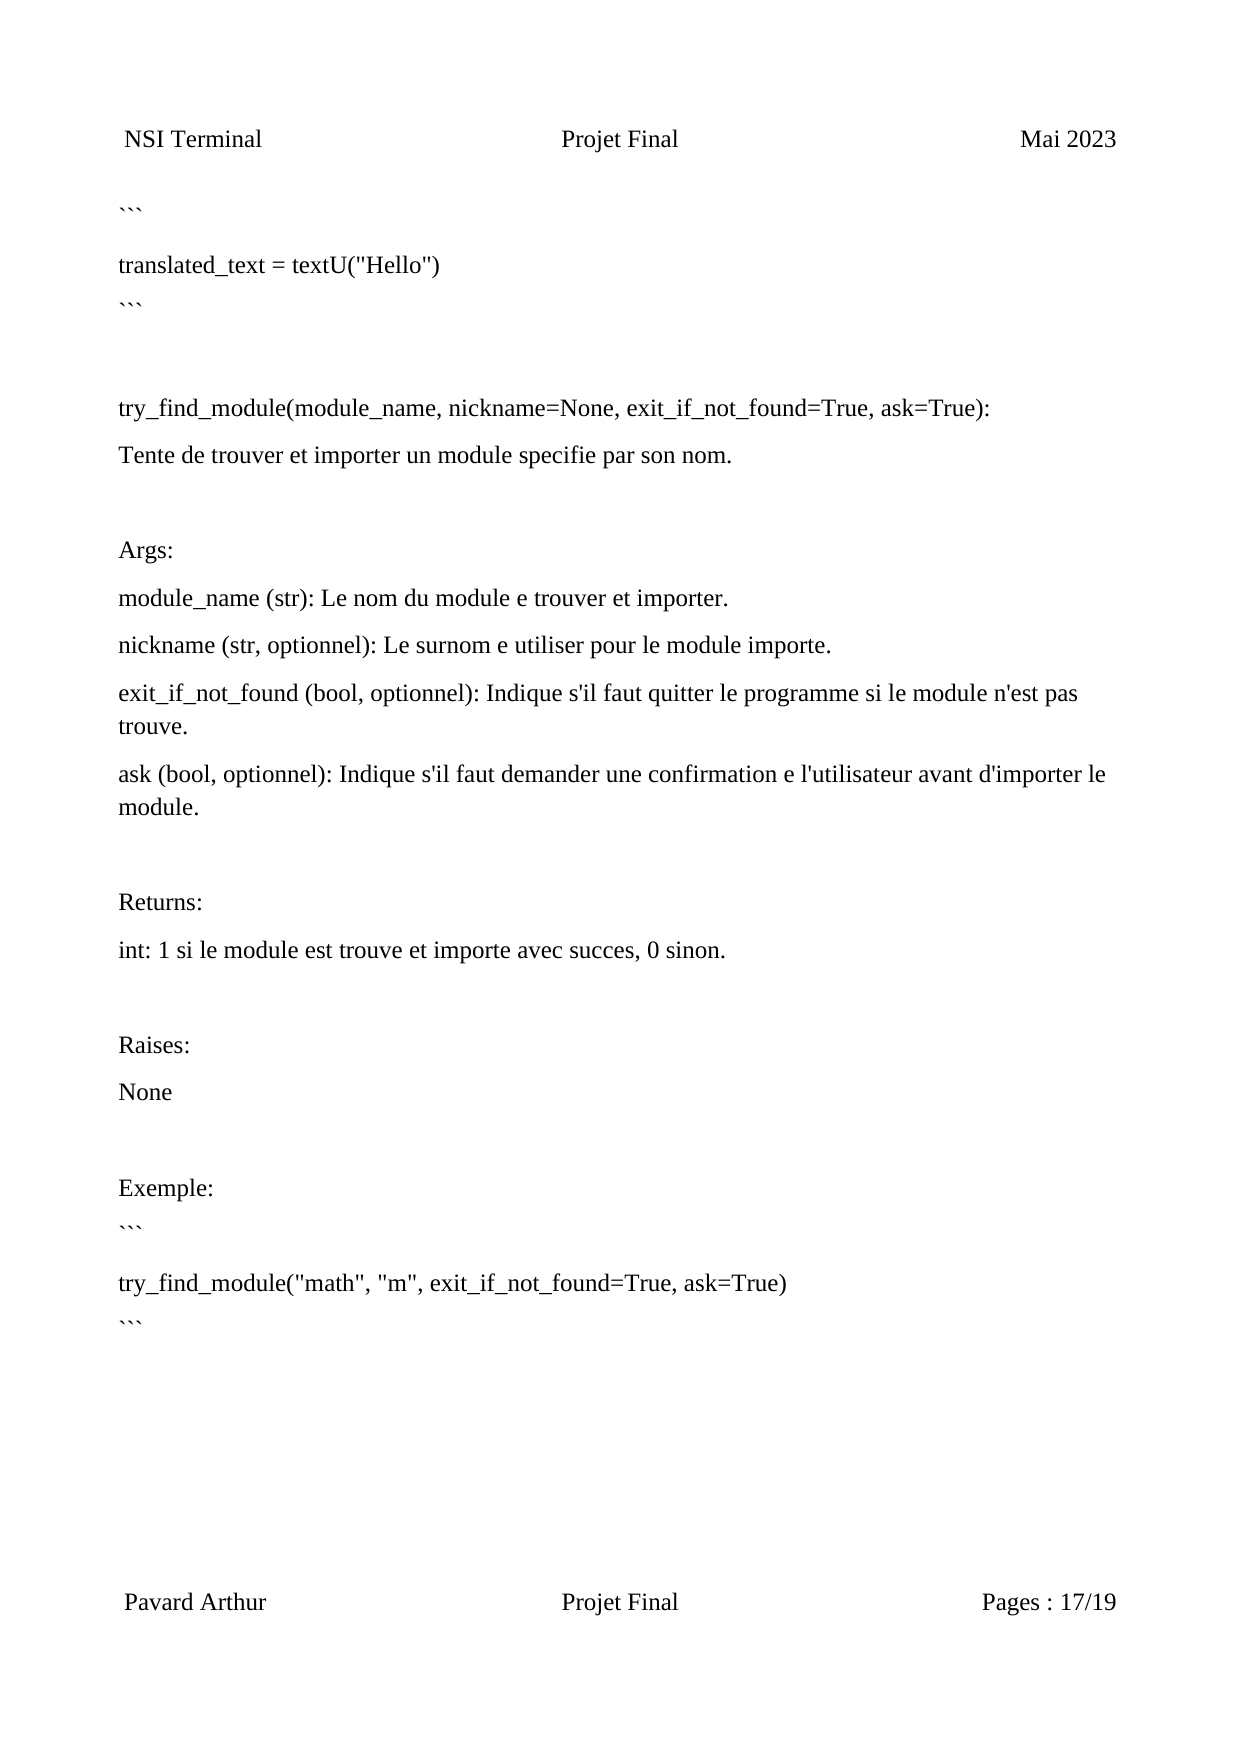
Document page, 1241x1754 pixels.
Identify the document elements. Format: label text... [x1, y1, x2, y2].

text Exemple: [118, 1173, 1122, 1201]
text try_find_module("math", "m", exit_if_not_found=True, ask=True) [118, 1268, 1122, 1297]
text ``` [118, 297, 1122, 326]
text int: 1 si le module est trouve et importe avec succes, 0 sinon. [118, 935, 1122, 963]
text exit_if_not_found (bool, optionnel): Indique s'il faut quitter le programme si le module n'est pas trouve. [118, 678, 1122, 740]
text ``` [118, 202, 1122, 231]
text module_name (str): Le nom du module e trouver et importer. [118, 583, 1122, 612]
text nickname (str, optionnel): Le surnom e utiliser pour le module importe. [118, 631, 1122, 659]
text Returns: [118, 887, 1122, 916]
text None [118, 1077, 1122, 1106]
text ``` [118, 1220, 1122, 1249]
text try_find_module(module_name, nickname=None, exit_if_not_found=True, ask=True): [118, 393, 1122, 421]
text ``` [118, 1316, 1122, 1344]
text ask (bool, optionnel): Indique s'il faut demander une confirmation e l'utilisateur avant d'importer le module. [118, 759, 1122, 821]
text Args: [118, 535, 1122, 564]
text Raises: [118, 1030, 1122, 1059]
text translated_text = textU("Hello") [118, 250, 1122, 278]
text Tente de trouver et importer un module specifie par son nom. [118, 440, 1122, 469]
